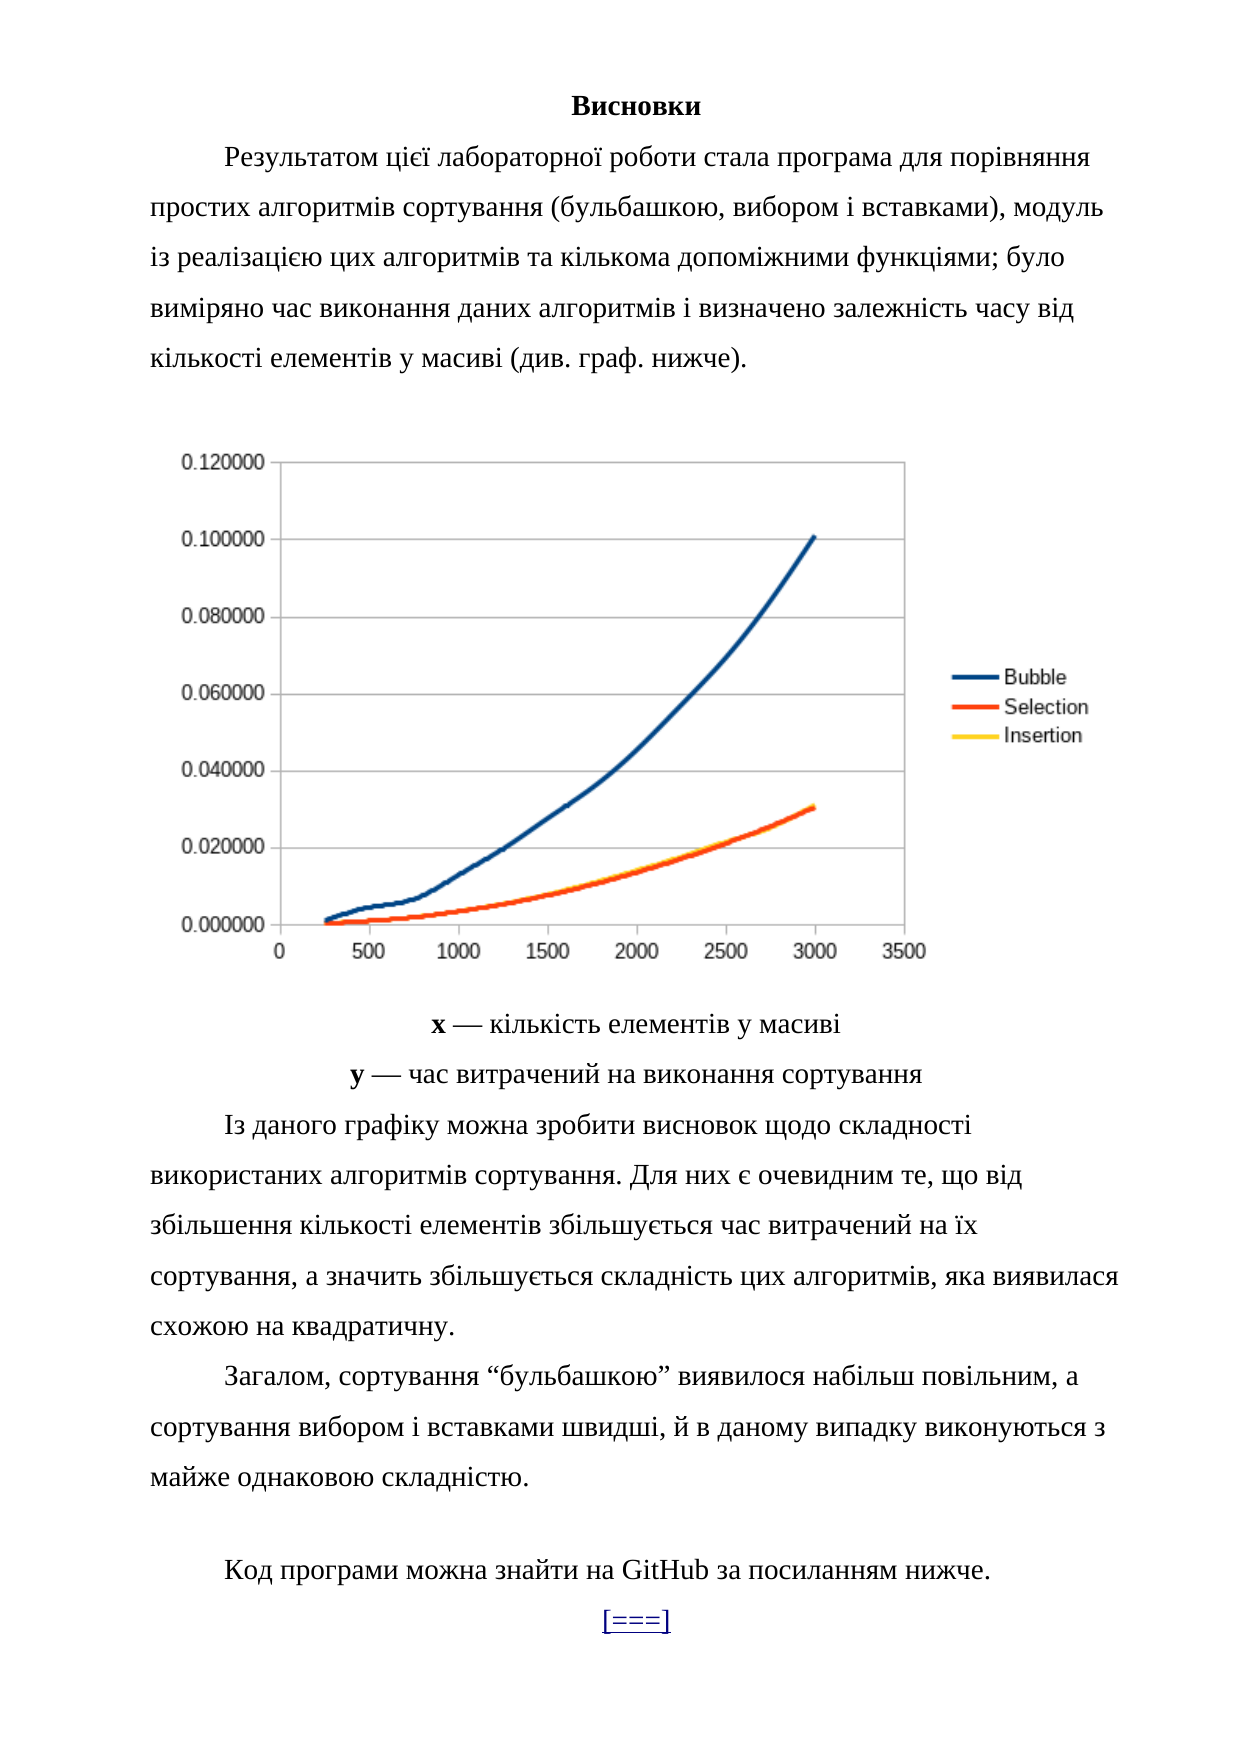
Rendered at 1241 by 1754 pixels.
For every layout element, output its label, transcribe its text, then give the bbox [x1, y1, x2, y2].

text Із даного графіку можна зробити висновок щодо складності використаних алгоритмів сортування. Для них є очевидним те, що від збільшення кількості елементів збільшується час витрачений на їх сортування, а значить збільшується складність цих алгоритмів, яка виявилася схожою на квадратичну. [150, 1107, 1122, 1342]
text Висновки [150, 88, 1122, 122]
text y — час витрачений на виконання сортування [150, 1056, 1122, 1090]
text x — кількість елементів у масиві [150, 441, 1122, 1040]
picture [163, 440, 1109, 973]
text Код програми можна знайти на GitHub за посиланням нижче. [150, 1552, 1122, 1586]
text Результатом цієї лабораторної роботи стала програма для порівняння простих алгоритмів сортування (бульбашкою, вибором і вставками), модуль із реалізацією цих алгоритмів та кількома допоміжними функціями; було виміряно час виконання даних алгоритмів і визначено залежність часу від кількості елементів у масиві (див. граф. нижче). [150, 139, 1122, 374]
text Загалом, сортування “бульбашкою” виявилося набільш повільним, а сортування вибором і вставками швидші, й в даному випадку виконуються з майже однаковою складністю. [150, 1358, 1122, 1492]
text [===] [150, 1603, 1122, 1636]
